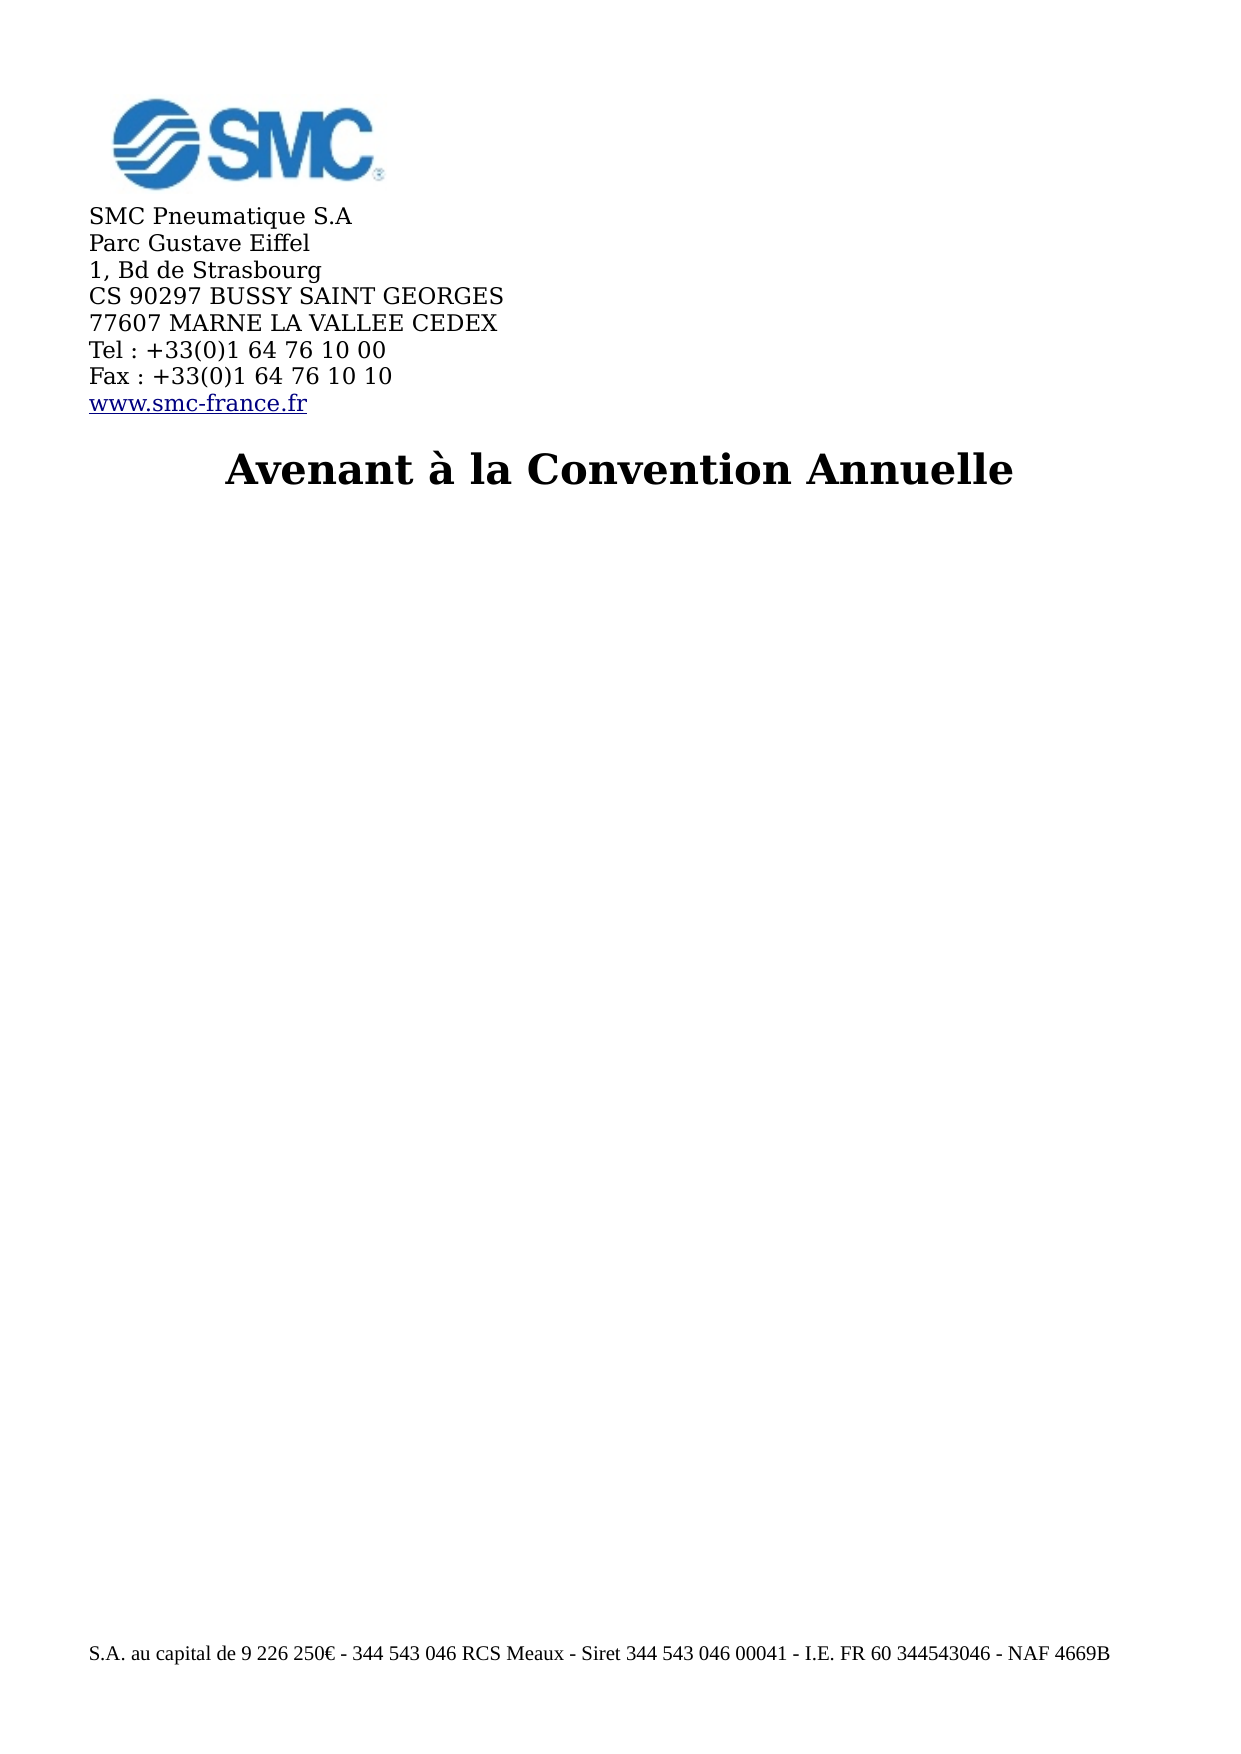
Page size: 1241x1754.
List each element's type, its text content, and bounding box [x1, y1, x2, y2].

text www.smc-france.fr [88, 390, 1152, 417]
text Avenant à la Convention Annuelle [88, 446, 1152, 494]
text Fax : +33(0)1 64 76 10 10 [88, 363, 1152, 390]
text Parc Gustave Eiffel [88, 230, 1152, 257]
text SMC Pneumatique S.A [88, 203, 1152, 230]
text CS 90297 BUSSY SAINT GEORGES [88, 283, 1152, 310]
text 77607 MARNE LA VALLEE CEDEX [88, 310, 1152, 337]
text Tel : +33(0)1 64 76 10 00 [88, 337, 1152, 363]
picture [109, 94, 388, 194]
text 1, Bd de Strasbourg [88, 257, 1152, 283]
